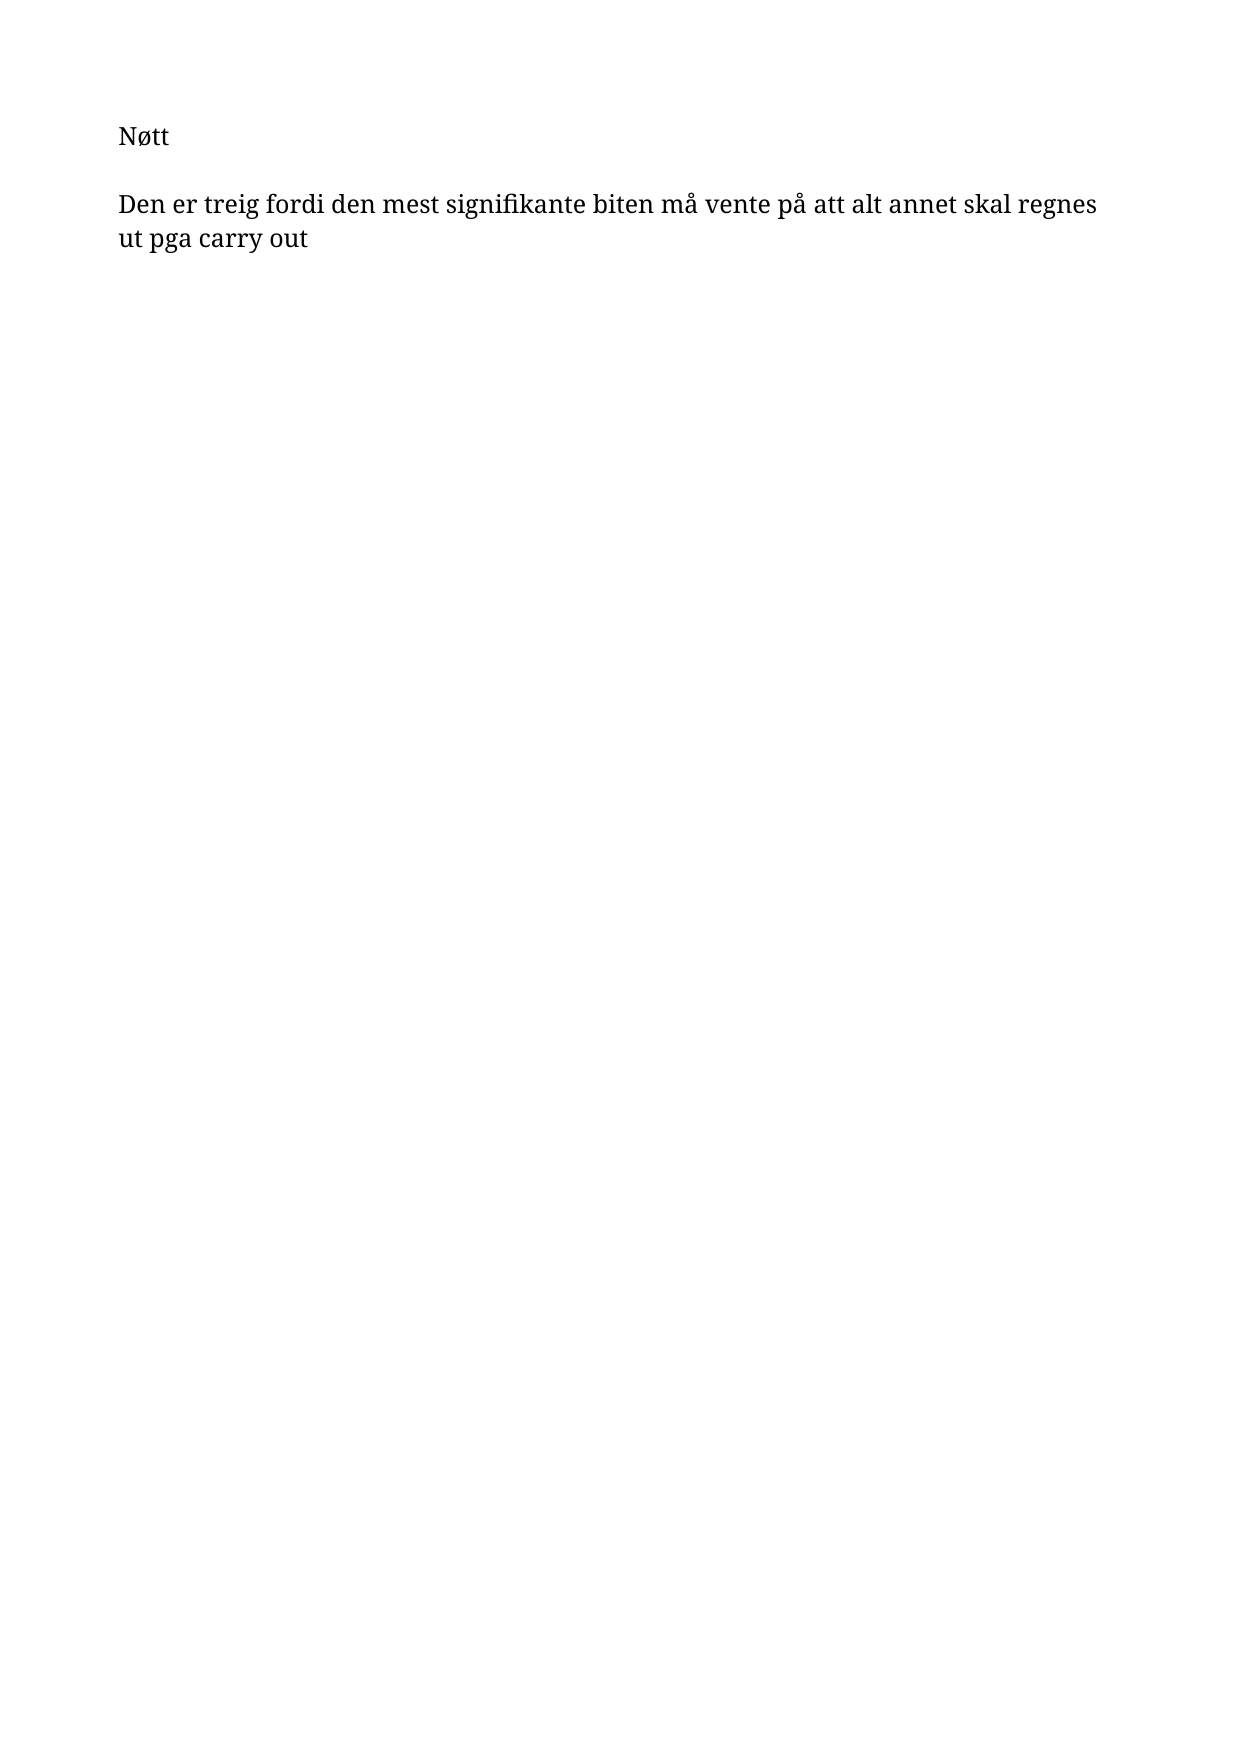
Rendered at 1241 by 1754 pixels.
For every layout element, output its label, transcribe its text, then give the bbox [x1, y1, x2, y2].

text Nøtt [118, 118, 1122, 152]
text Den er treig fordi den mest signifikante biten må vente på att alt annet skal regnes ut pga carry out [118, 186, 1122, 254]
